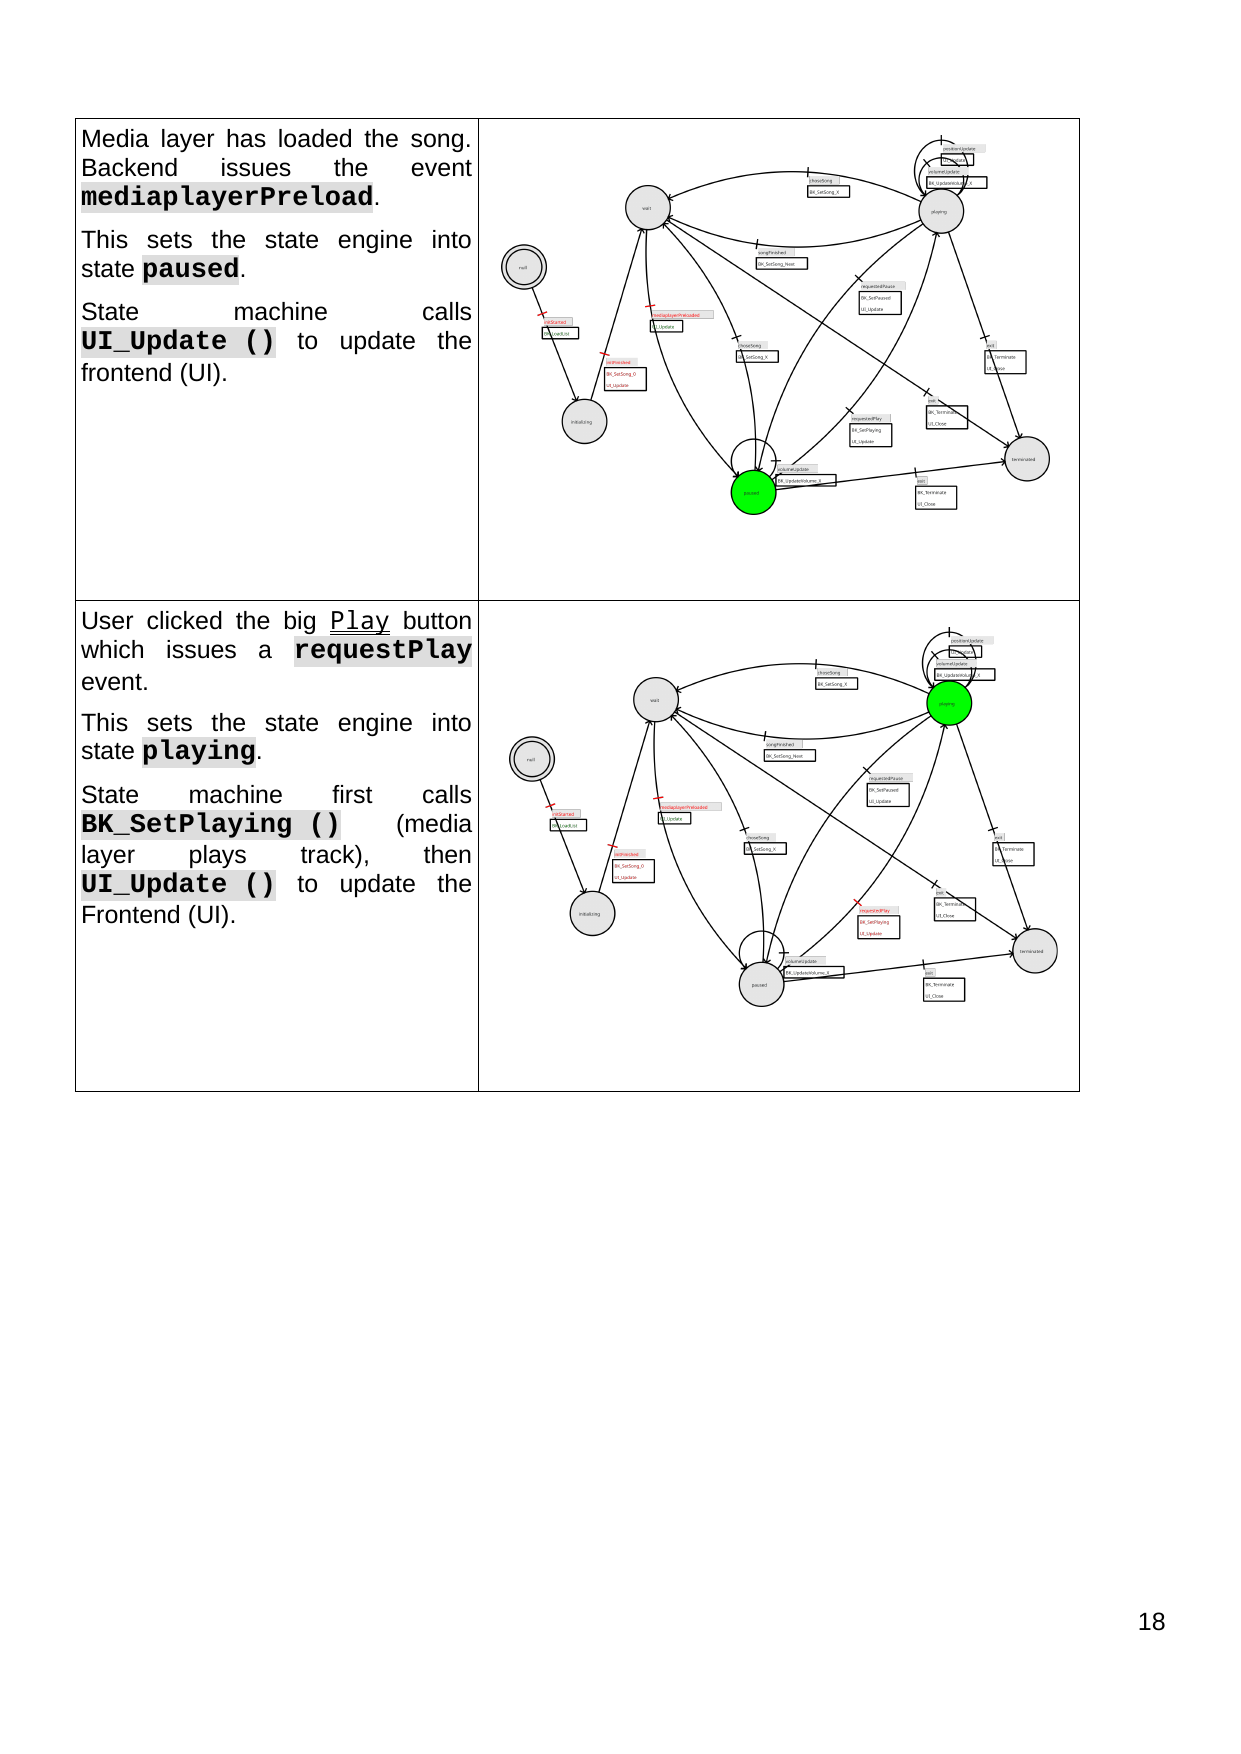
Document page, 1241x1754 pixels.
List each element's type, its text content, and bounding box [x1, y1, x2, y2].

table_cell Media layer has loaded the song. Backend issues the event mediaplayerPreload. This sets the state engine into state paused. State machine calls UI_Update () to update the frontend (UI). [76, 119, 478, 600]
picture [501, 135, 1050, 515]
picture [509, 627, 1058, 1007]
table_cell [479, 119, 1079, 600]
table_cell User clicked the big Play button which issues a requestPlay event. This sets the state engine into state playing. State machine first calls BK_SetPlaying () (media layer plays track), then UI_Update () to update the Frontend (UI). [76, 601, 478, 1091]
table_cell [479, 601, 1079, 1091]
